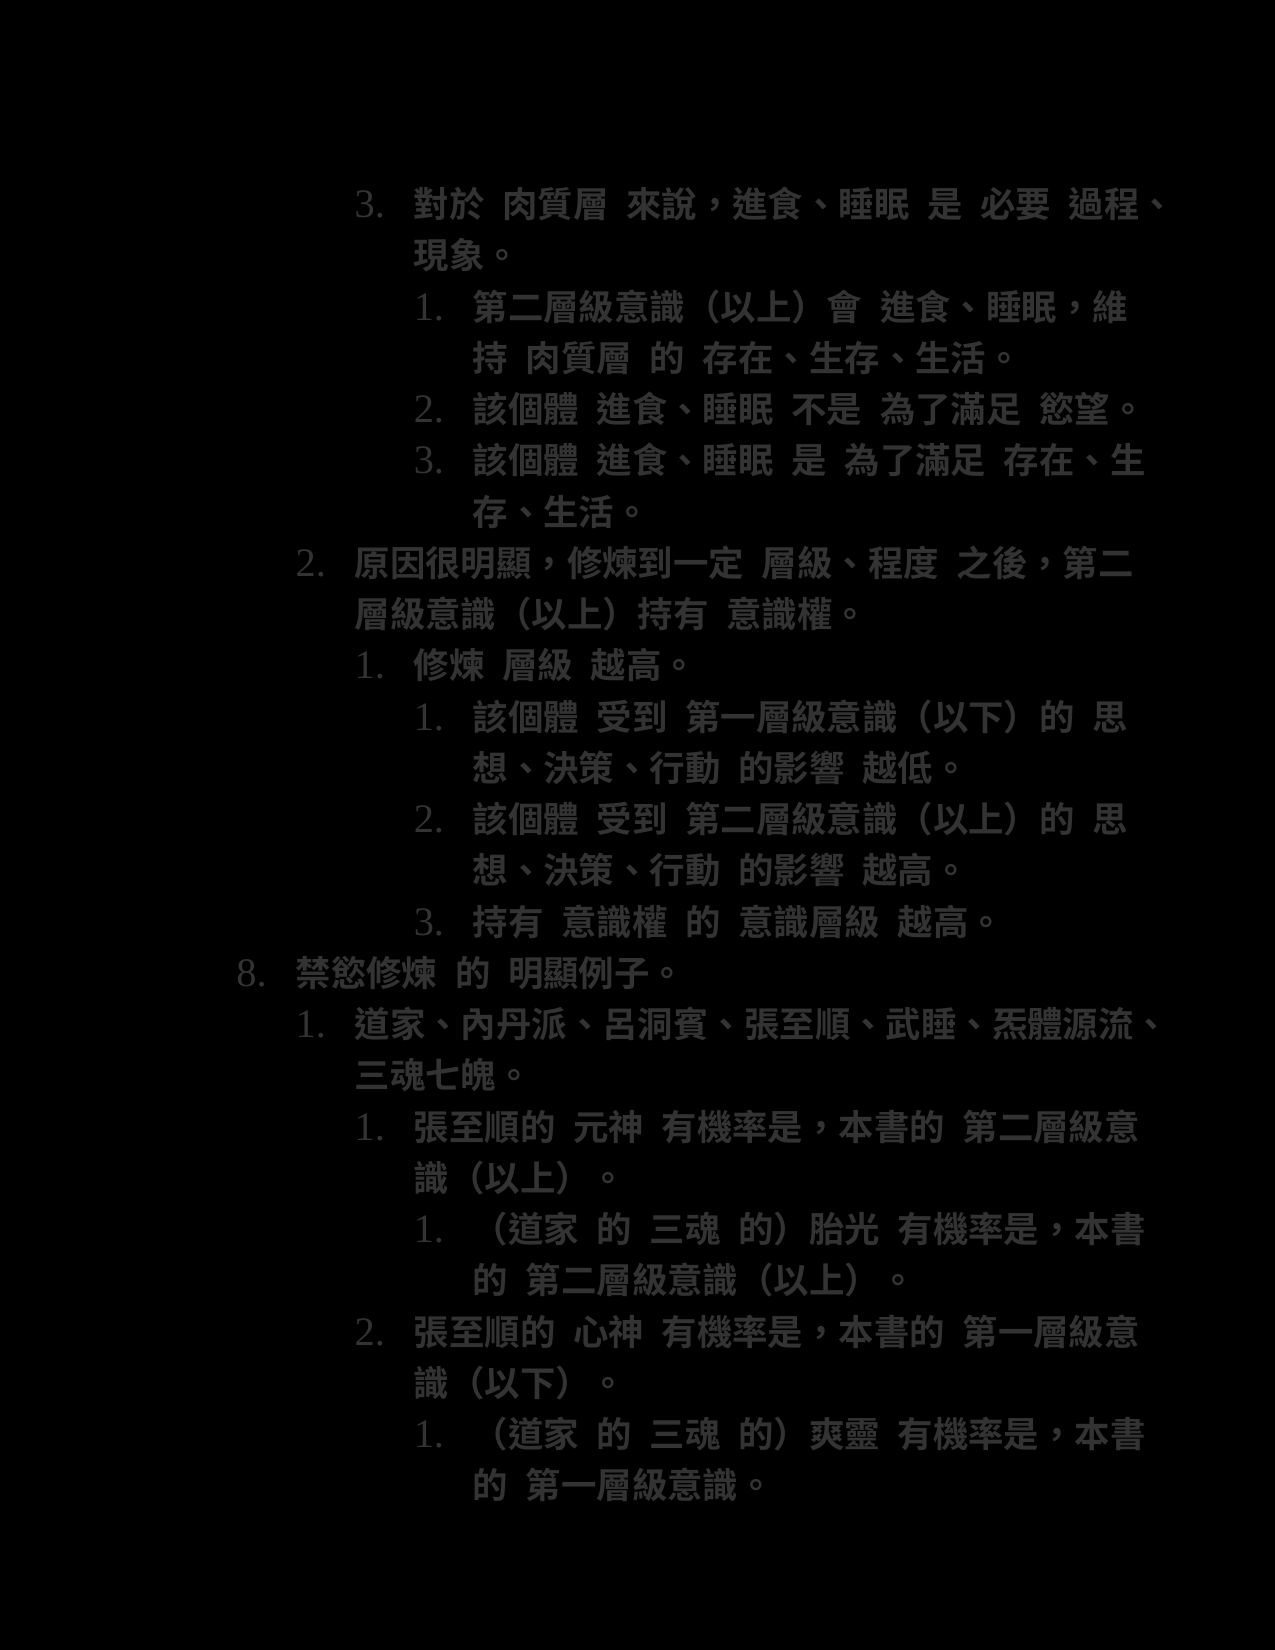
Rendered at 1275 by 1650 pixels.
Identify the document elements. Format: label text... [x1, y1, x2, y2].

list 第二層級意識（以上）會 進食、睡眠，維持 肉質層 的 存在、生存、生活。 [413, 279, 1157, 381]
list 該個體 進食、睡眠 是 為了滿足 存在、生存、生活。 [413, 433, 1157, 535]
list （道家 的 三魂 的）胎光 有機率是，本書的 第二層級意識（以上）。 [413, 1201, 1157, 1304]
list 修煉 層級 越高。 [354, 638, 1157, 689]
list 持有 意識權 的 意識層級 越高。 [413, 894, 1157, 945]
list 該個體 進食、睡眠 不是 為了滿足 慾望。 [413, 381, 1157, 433]
list 對於 肉質層 來說，進食、睡眠 是 必要 過程、現象。 [354, 176, 1157, 279]
list 禁慾修煉 的 明顯例子。 [236, 945, 1157, 996]
list 張至順的 元神 有機率是，本書的 第二層級意識（以上）。 [354, 1099, 1157, 1201]
list 道家、內丹派、呂洞賓、張至順、武睡、炁體源流、三魂七魄。 [295, 996, 1157, 1099]
list 該個體 受到 第一層級意識（以下）的 思想、決策、行動 的影響 越低。 [413, 689, 1157, 791]
list （道家 的 三魂 的）爽靈 有機率是，本書的 第一層級意識。 [413, 1406, 1157, 1509]
list 張至順的 心神 有機率是，本書的 第一層級意識（以下）。 [354, 1304, 1157, 1406]
list 原因很明顯，修煉到一定 層級、程度 之後，第二層級意識（以上）持有 意識權。 [295, 535, 1157, 638]
list 該個體 受到 第二層級意識（以上）的 思想、決策、行動 的影響 越高。 [413, 791, 1157, 894]
